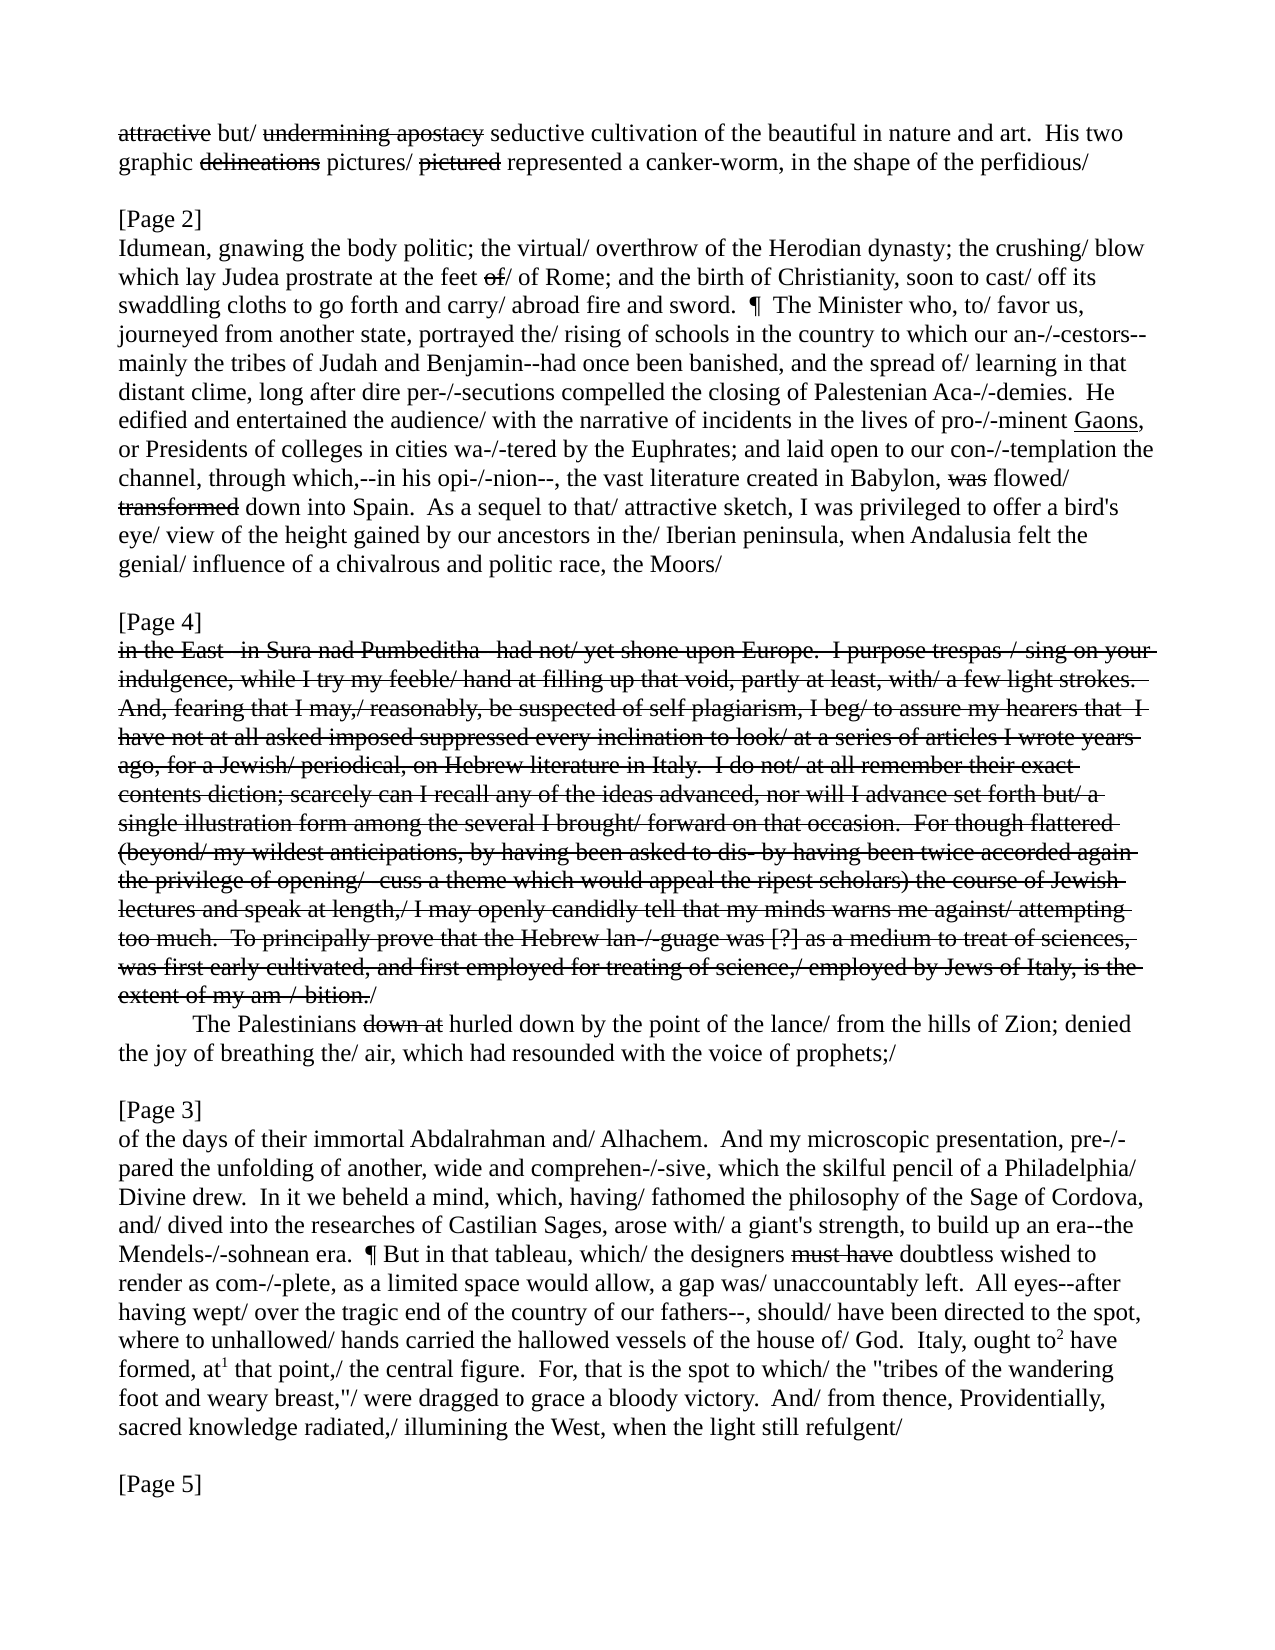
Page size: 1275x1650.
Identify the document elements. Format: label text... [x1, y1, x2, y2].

text [Page 2] [118, 204, 1157, 233]
text of the days of their immortal Abdalrahman and/ Alhachem. And my microscopic presentation, pre-/-pared the unfolding of another, wide and comprehen-/-sive, which the skilful pencil of a Philadelphia/ Divine drew. In it we beheld a mind, which, having/ fathomed the philosophy of the Sage of Cordova, and/ dived into the researches of Castilian Sages, arose with/ a giant's strength, to build up an era--the Mendels-/-sohnean era. ¶ But in that tableau, which/ the designers must have doubtless wished to render as com-/-plete, as a limited space would allow, a gap was/ unaccountably left. All eyes--after having wept/ over the tragic end of the country of our fathers--, should/ have been directed to the spot, where to unhallowed/ hands carried the hallowed vessels of the house of/ God. Italy, ought to2 have formed, at1 that point,/ the central figure. For, that is the spot to which/ the "tribes of the wandering foot and weary breast,"/ were dragged to grace a bloody victory. And/ from thence, Providentially, sacred knowledge radiated,/ illumining the West, when the light still refulgent/ [118, 1124, 1157, 1441]
text The Palestinians down at hurled down by the point of the lance/ from the hills of Zion; denied the joy of breathing the/ air, which had resounded with the voice of prophets;/ [118, 1009, 1157, 1067]
text Idumean, gnawing the body politic; the virtual/ overthrow of the Herodian dynasty; the crushing/ blow which lay Judea prostrate at the feet of/ of Rome; and the birth of Christianity, soon to cast/ off its swaddling cloths to go forth and carry/ abroad fire and sword. ¶ The Minister who, to/ favor us, journeyed from another state, portrayed the/ rising of schools in the country to which our an-/-cestors--mainly the tribes of Judah and Benjamin--had once been banished, and the spread of/ learning in that distant clime, long after dire per-/-secutions compelled the closing of Palestenian Aca-/-demies. He edified and entertained the audience/ with the narrative of incidents in the lives of pro-/-minent Gaons, or Presidents of colleges in cities wa-/-tered by the Euphrates; and laid open to our con-/-templation the channel, through which,--in his opi-/-nion--, the vast literature created in Babylon, was flowed/ transformed down into Spain. As a sequel to that/ attractive sketch, I was privileged to offer a bird's eye/ view of the height gained by our ancestors in the/ Iberian peninsula, when Andalusia felt the genial/ influence of a chivalrous and politic race, the Moors/ [118, 233, 1157, 578]
text in the East--in Sura nad Pumbeditha--had not/ yet shone upon Europe. I purpose trespas-/-sing on your indulgence, while I try my feeble/ hand at filling up that void, partly at least, with/ a few light strokes. And, fearing that I may,/ reasonably, be suspected of self plagiarism, I beg/ to assure my hearers that I have not at all asked imposed suppressed every inclination to look/ at a series of articles I wrote years ago, for a Jewish/ periodical, on Hebrew literature in Italy. I do not/ at all remember their exact contents diction; scarcely can I recall any of the ideas advanced, nor will I advance set forth but/ a single illustration form among the several I brought/ forward on that occasion. For though flattered (beyond/ my wildest anticipations, by having been asked to dis- by having been twice accorded again the privilege of opening/ -cuss a theme which would appeal the ripest scholars) the course of Jewish lectures and speak at length,/ I may openly candidly tell that my minds warns me against/ attempting too much. To principally prove that the Hebrew lan-/-guage was [?] as a medium to treat of sciences, was first early cultivated, and first employed for treating of science,/ employed by Jews of Italy, is the extent of my am-/-bition./ [118, 653, 1157, 1009]
text [Page 5] [118, 1469, 1157, 1498]
text [118, 1498, 1157, 1527]
text attractive but/ undermining apostacy seductive cultivation of the beautiful in nature and art. His two graphic delineations pictures/ pictured represented a canker-worm, in the shape of the perfidious/ [118, 118, 1157, 176]
text [Page 3] [118, 1096, 1157, 1124]
text [Page 4] [118, 607, 1157, 636]
